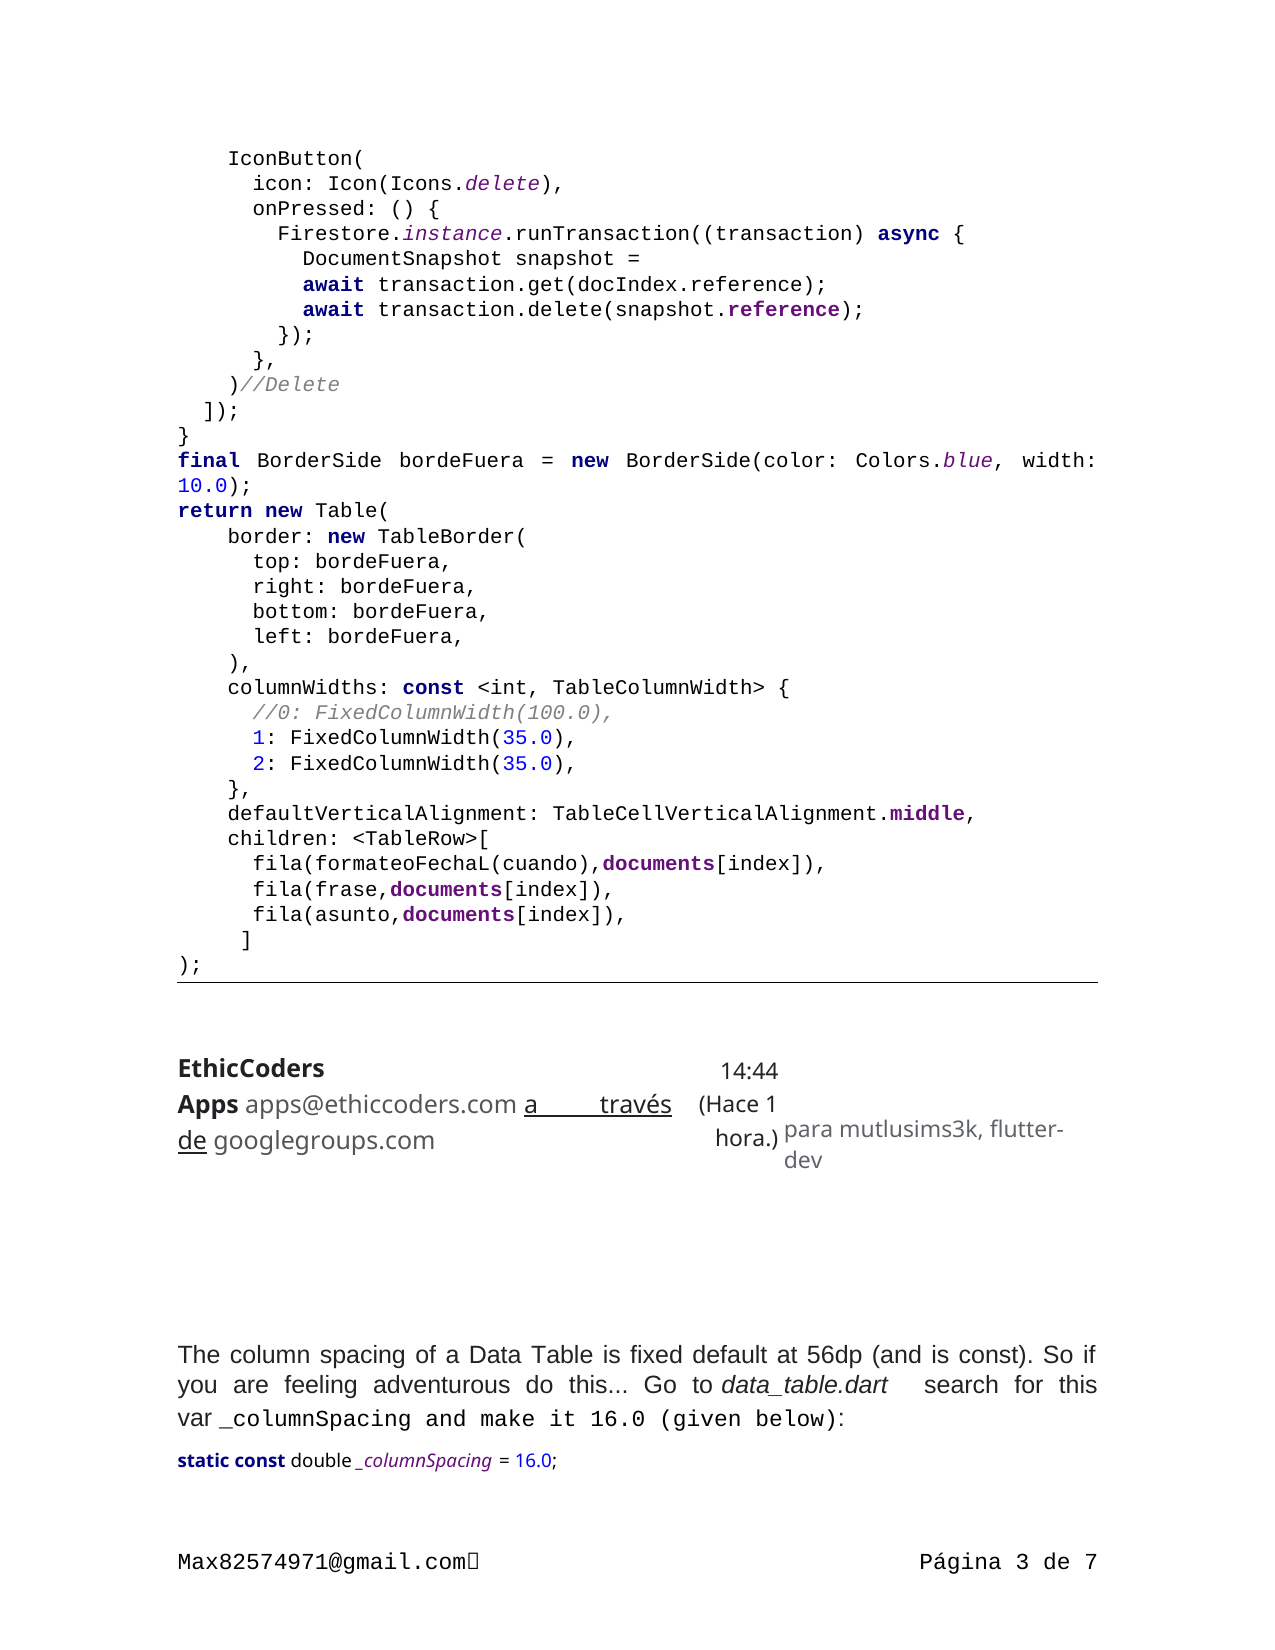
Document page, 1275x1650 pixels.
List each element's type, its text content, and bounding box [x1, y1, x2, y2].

text border: new TableBorder( [177, 526, 1098, 549]
text final BorderSide bordeFuera = new BorderSide(color: Colors.blue, width: 10.0); [177, 450, 1098, 499]
text defaultVerticalAlignment: TableCellVerticalAlignment.middle, [177, 803, 1098, 827]
text IconButton( [177, 148, 1098, 171]
text 2: FixedColumnWidth(35.0), [177, 753, 1098, 776]
text await transaction.get(docIndex.reference); [177, 274, 1098, 297]
table_header [778, 1050, 784, 1157]
text The column spacing of a Data Table is fixed default at 56dp (and is const). So if you are feeling adventurous do this... Go to data_table.dart search for this var _columnSpacing and make it 16.0 (given below): [177, 1340, 1098, 1433]
text ] [177, 929, 1098, 953]
table_header para mutlusims3k, flutter-dev [784, 1113, 1090, 1206]
text await transaction.delete(snapshot.reference); [177, 299, 1098, 322]
text 1: FixedColumnWidth(35.0), [177, 727, 1098, 751]
text bottom: bordeFuera, [177, 601, 1098, 625]
picture [925, 1050, 972, 1113]
text //0: FixedColumnWidth(100.0), [177, 702, 1098, 726]
table_header EthicCoders Apps apps@ethiccoders.com a través de googlegroups.com [177, 1050, 672, 1157]
text Firestore.instance.runTransaction((transaction) async { [177, 223, 1098, 247]
text icon: Icon(Icons.delete), [177, 173, 1098, 196]
picture [789, 1175, 822, 1207]
text }); [177, 324, 1098, 348]
text fila(asunto,documents[index]), [177, 904, 1098, 927]
table_header [822, 1050, 1098, 1207]
text return new Table( [177, 501, 1098, 524]
table_header 14:44 (Hace 1 hora.) [672, 1050, 778, 1157]
text }, [177, 778, 1098, 801]
text children: <TableRow>[ [177, 828, 1098, 852]
text static const double _columnSpacing = 16.0; [177, 1448, 1098, 1473]
table_header [784, 1050, 940, 1113]
text right: bordeFuera, [177, 576, 1098, 600]
text )//Delete [177, 374, 1098, 398]
text DocumentSnapshot snapshot = [177, 248, 1098, 272]
text ]); [177, 400, 1098, 423]
text top: bordeFuera, [177, 551, 1098, 574]
text fila(frase,documents[index]), [177, 879, 1098, 902]
text columnWidths: const <int, TableColumnWidth> { [177, 677, 1098, 701]
text ), [177, 652, 1098, 675]
text ); [177, 954, 1098, 982]
text } [177, 425, 1098, 448]
text fila(formateoFechaL(cuando),documents[index]), [177, 853, 1098, 877]
table_cell [177, 1157, 784, 1207]
text onPressed: () { [177, 198, 1098, 222]
text }, [177, 349, 1098, 373]
text left: bordeFuera, [177, 627, 1098, 650]
